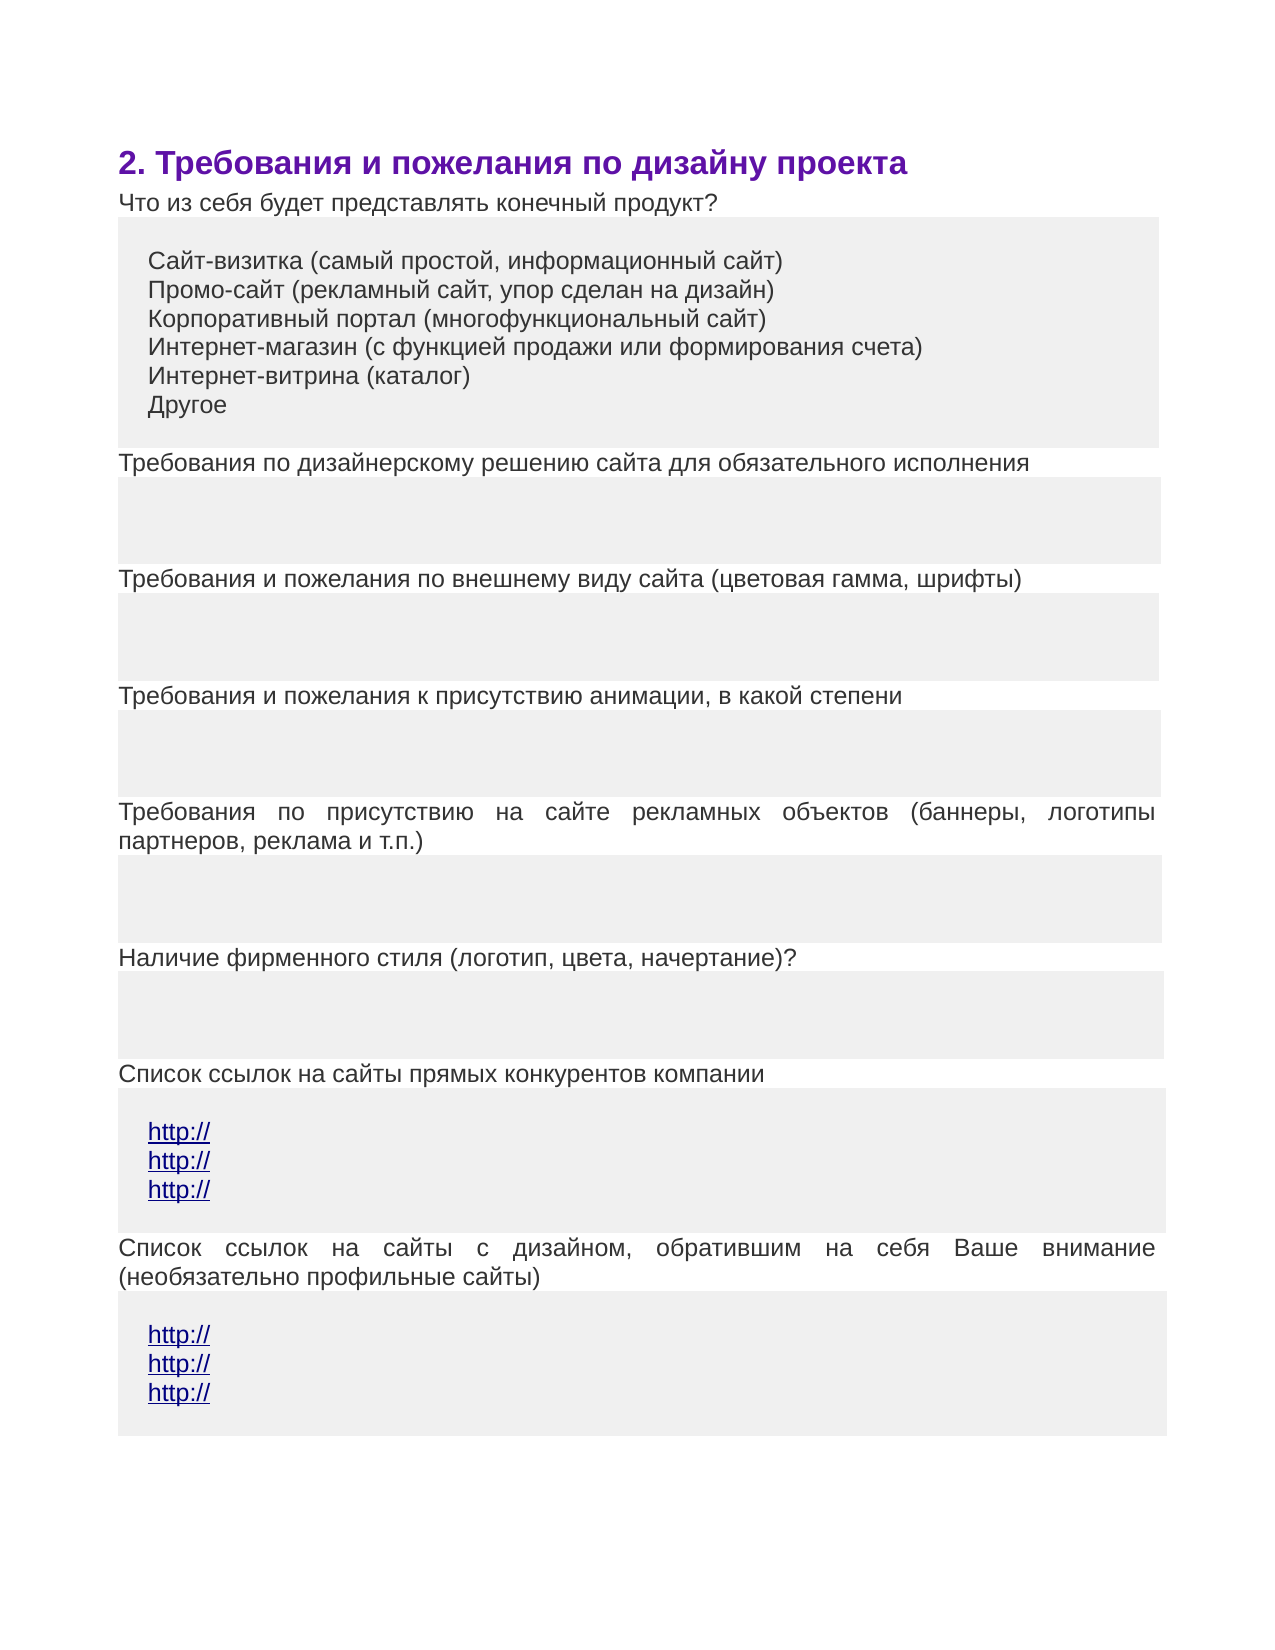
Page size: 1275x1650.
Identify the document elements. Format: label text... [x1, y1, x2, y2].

text Требования и пожелания по внешнему виду сайта (цветовая гамма, шрифты) [118, 564, 1157, 593]
text Требования и пожелания к присутствию анимации, в какой степени [118, 681, 1157, 710]
table_header http:// http:// http:// [118, 1088, 1166, 1233]
text Требования по дизайнерскому решению сайта для обязательного исполнения [118, 448, 1157, 477]
text Требования по присутствию на сайте рекламных объектов (баннеры, логотипы партнеров, реклама и т.п.) [118, 797, 1157, 855]
table_header http:// http:// http:// [118, 1291, 1167, 1436]
table_header [118, 593, 1159, 681]
text Список ссылок на сайты прямых конкурентов компании [118, 1059, 1157, 1088]
table_header [118, 710, 1161, 797]
text Список ссылок на сайты с дизайном, обратившим на себя Ваше внимание (необязательно профильные сайты) [118, 1233, 1157, 1291]
text Наличие фирменного стиля (логотип, цвета, начертание)? [118, 943, 1157, 971]
table_header Сайт-визитка (самый простой, информационный сайт) Промо-сайт (рекламный сайт, упор сделан на дизайн) Корпоративный портал (многофункциональный сайт) Интернет-магазин (с функцией продажи или формирования счета) Интернет-витрина (каталог) Другое [118, 217, 1159, 448]
table_header [118, 971, 1164, 1059]
table_header [118, 855, 1162, 943]
subtitle 2. Требования и пожелания по дизайну проекта [118, 143, 1157, 182]
table_header [118, 477, 1161, 564]
text Что из себя будет представлять конечный продукт? [118, 188, 1157, 217]
